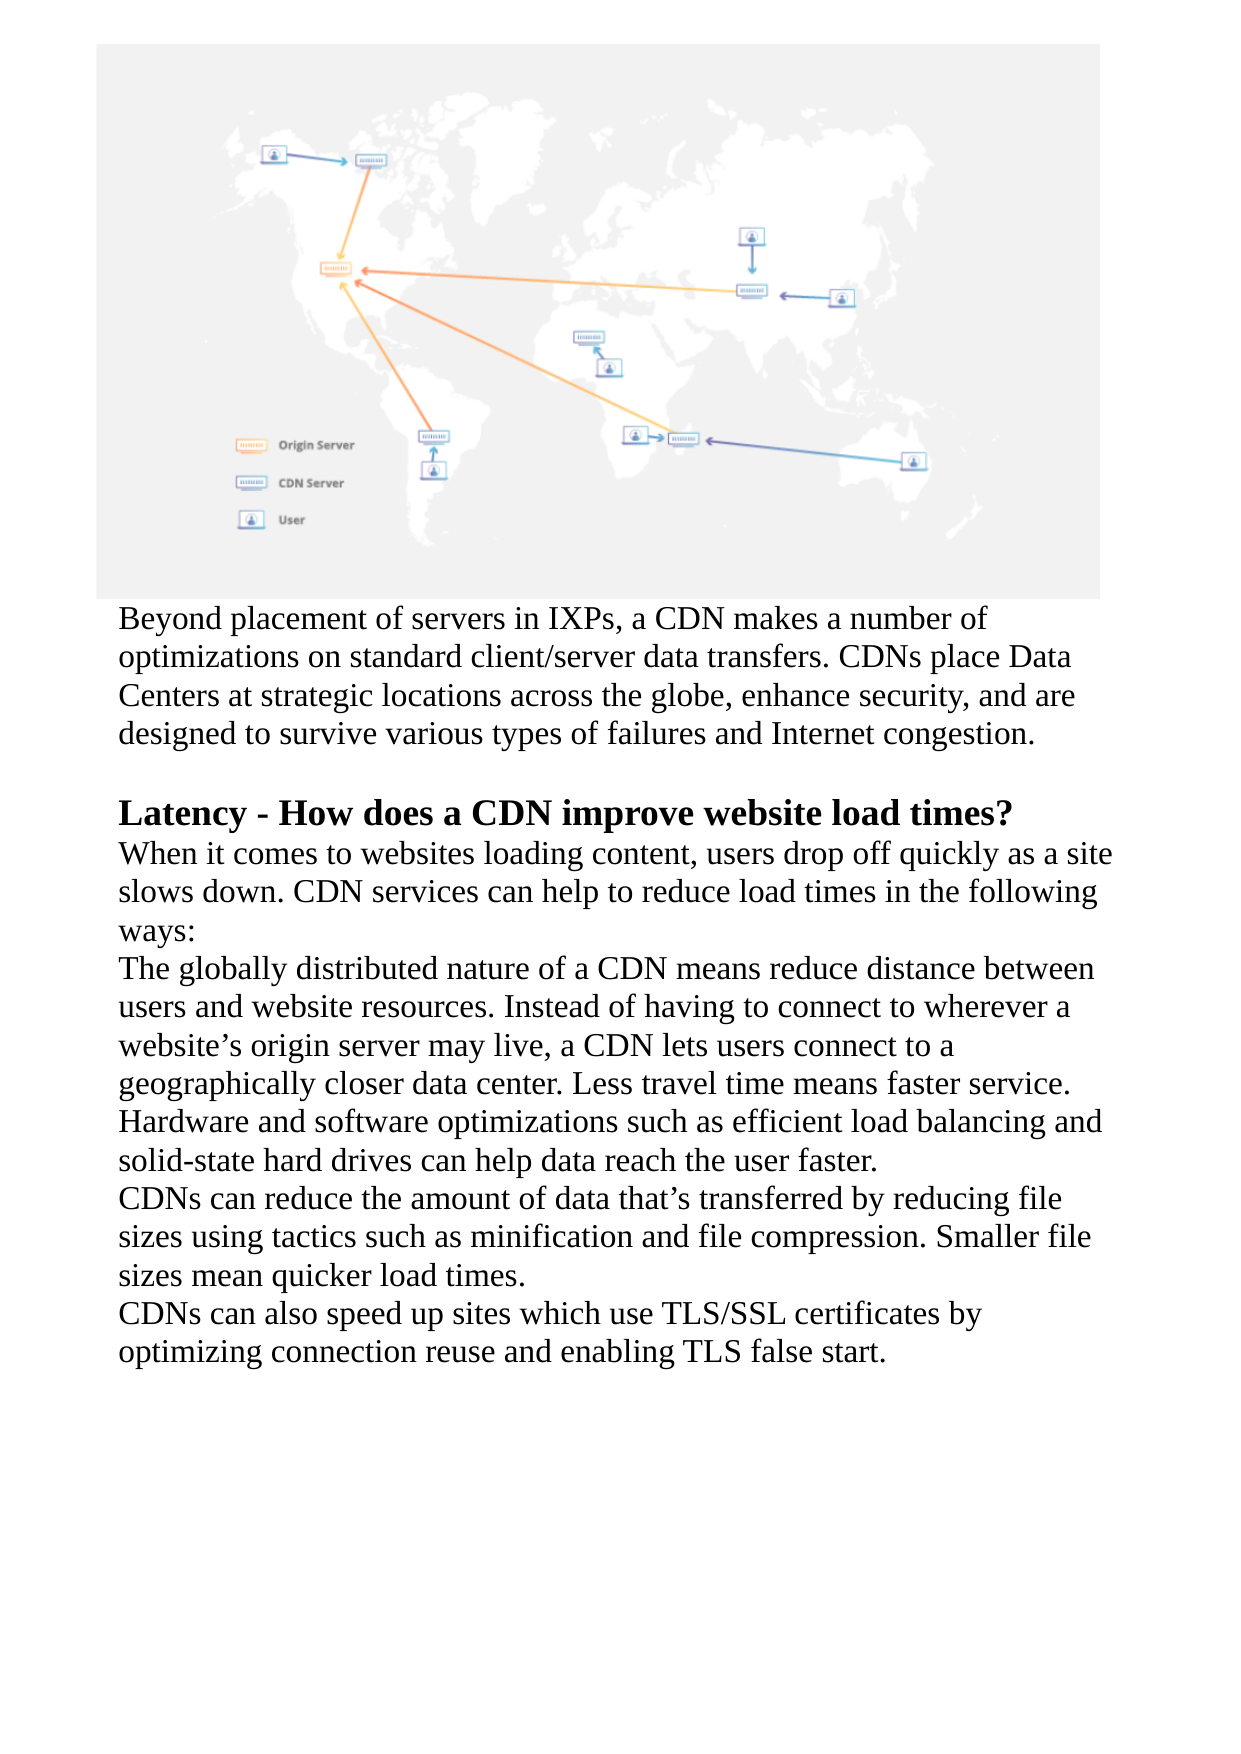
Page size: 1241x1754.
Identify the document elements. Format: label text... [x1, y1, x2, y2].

text CDNs can reduce the amount of data that’s transferred by reducing file sizes using tactics such as minification and file compression. Smaller file sizes mean quicker load times. [118, 1178, 1122, 1293]
picture [96, 44, 1101, 599]
text Beyond placement of servers in IXPs, a CDN makes a number of optimizations on standard client/server data transfers. CDNs place Data Centers at strategic locations across the globe, enhance security, and are designed to survive various types of failures and Internet congestion. [118, 118, 1122, 752]
text The globally distributed nature of a CDN means reduce distance between users and website resources. Instead of having to connect to wherever a website’s origin server may live, a CDN lets users connect to a geographically closer data center. Less travel time means faster service. [118, 948, 1122, 1101]
text When it comes to websites loading content, users drop off quickly as a site slows down. CDN services can help to reduce load times in the following ways: [118, 833, 1122, 948]
text Latency - How does a CDN improve website load times? [118, 790, 1122, 833]
text Hardware and software optimizations such as efficient load balancing and solid-state hard drives can help data reach the user faster. [118, 1101, 1122, 1178]
text CDNs can also speed up sites which use TLS/SSL certificates by optimizing connection reuse and enabling TLS false start. [118, 1293, 1122, 1370]
